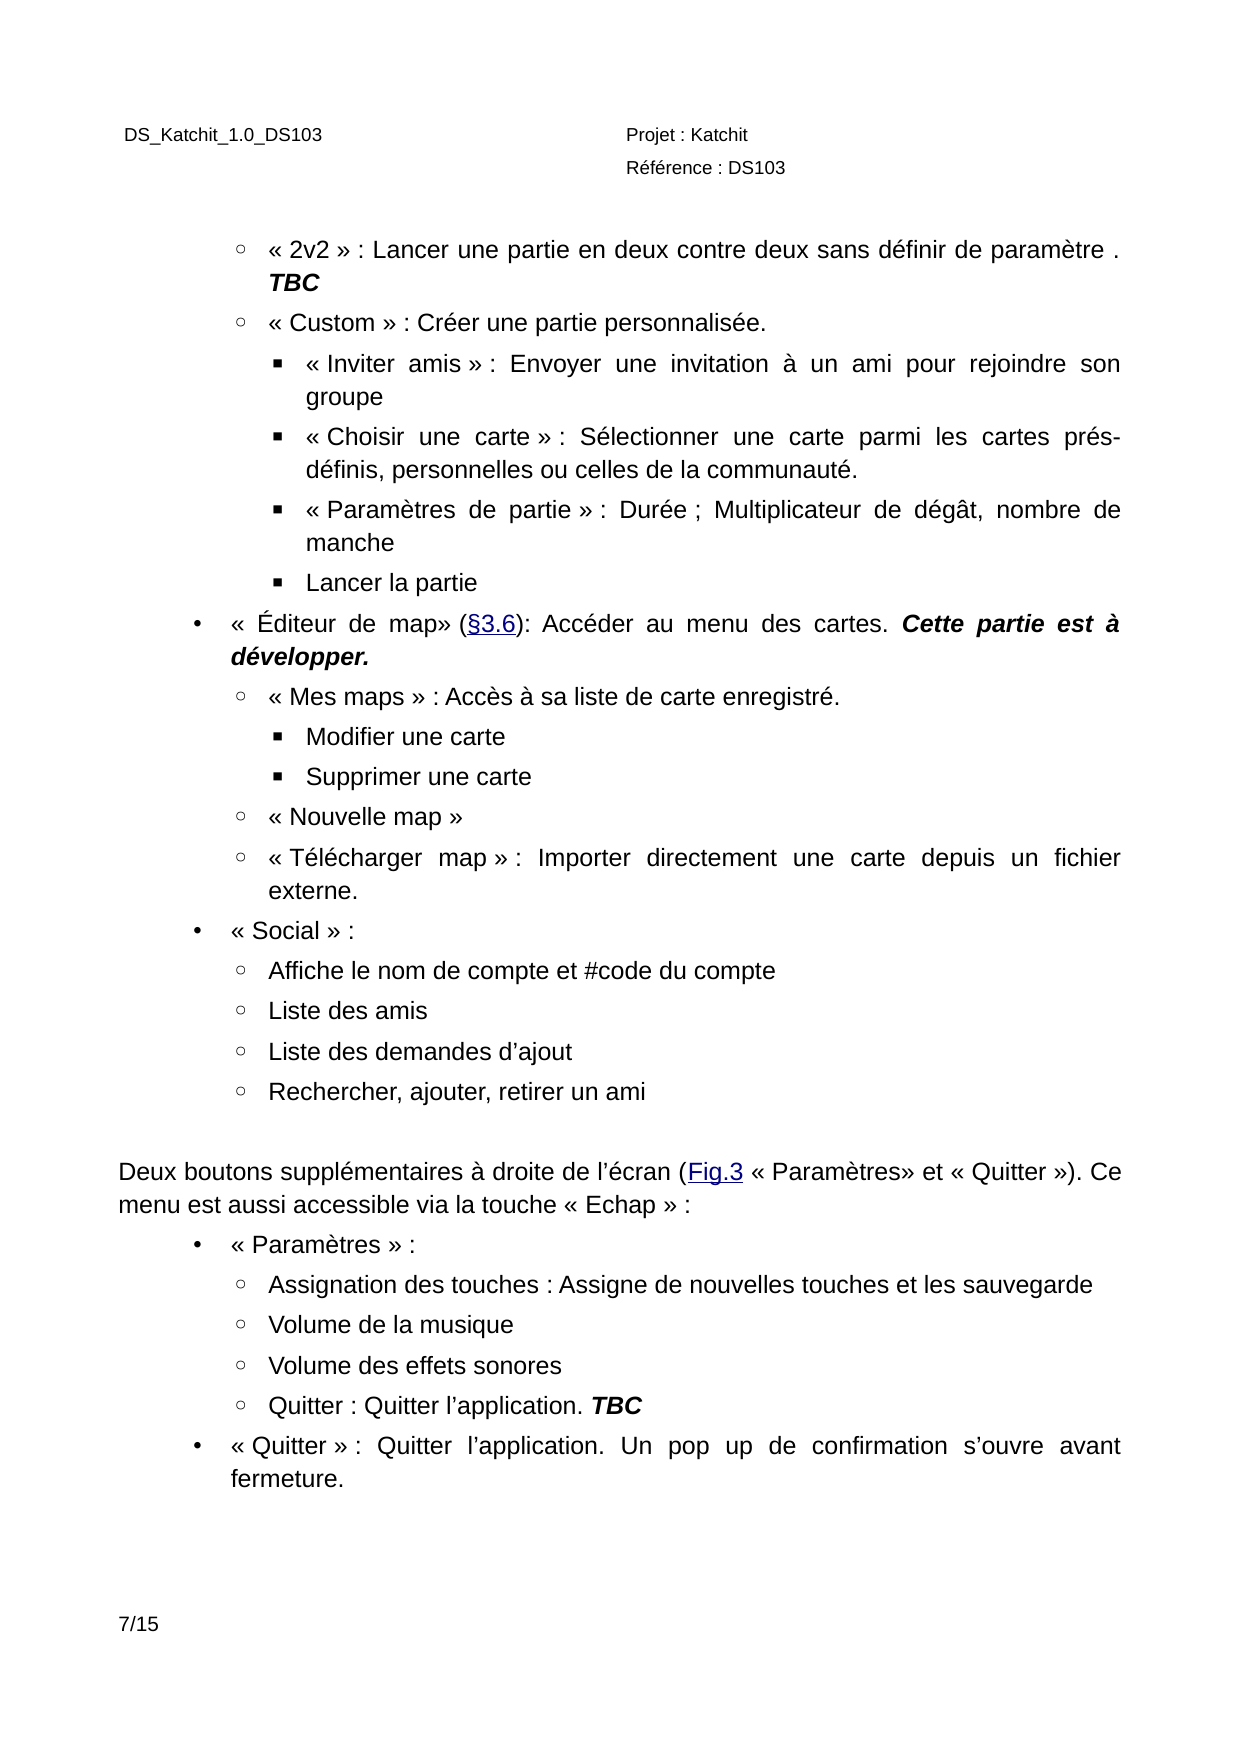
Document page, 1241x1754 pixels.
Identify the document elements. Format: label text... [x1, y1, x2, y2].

list « Social » : [193, 916, 1122, 945]
list « 2v2 » : Lancer une partie en deux contre deux sans définir de paramètre . TBC [231, 235, 1122, 297]
list Modifier une carte [268, 722, 1122, 751]
list « Quitter » : Quitter l’application. Un pop up de confirmation s’ouvre avant fermeture. [193, 1431, 1122, 1493]
list « Éditeur de map» (§3.6): Accéder au menu des cartes. Cette partie est à développer. [193, 608, 1122, 670]
list Affiche le nom de compte et #code du compte [231, 956, 1122, 985]
list « Nouvelle map » [231, 802, 1122, 831]
text Deux boutons supplémentaires à droite de l’écran (Fig.3 « Paramètres» et « Quitter »). Ce menu est aussi accessible via la touche « Echap » : [118, 1157, 1122, 1219]
list « Inviter amis » : Envoyer une invitation à un ami pour rejoindre son groupe [268, 349, 1122, 411]
list Assignation des touches : Assigne de nouvelles touches et les sauvegarde [231, 1270, 1122, 1299]
list « Choisir une carte » : Sélectionner une carte parmi les cartes prés-définis, personnelles ou celles de la communauté. [268, 422, 1122, 484]
list Volume de la musique [231, 1311, 1122, 1339]
list Liste des demandes d’ajout [231, 1036, 1122, 1065]
list Lancer la partie [268, 568, 1122, 597]
list « Paramètres de partie » : Durée ; Multiplicateur de dégât, nombre de manche [268, 495, 1122, 557]
list Quitter : Quitter l’application. TBC [231, 1391, 1122, 1420]
list « Télécharger map » : Importer directement une carte depuis un fichier externe. [231, 843, 1122, 904]
list Liste des amis [231, 996, 1122, 1025]
list « Custom » : Créer une partie personnalisée. [231, 308, 1122, 337]
list « Mes maps » : Accès à sa liste de carte enregistré. [231, 682, 1122, 711]
list « Paramètres » : [193, 1230, 1122, 1259]
list Supprimer une carte [268, 762, 1122, 791]
list Rechercher, ajouter, retirer un ami [231, 1077, 1122, 1106]
list Volume des effets sonores [231, 1351, 1122, 1379]
